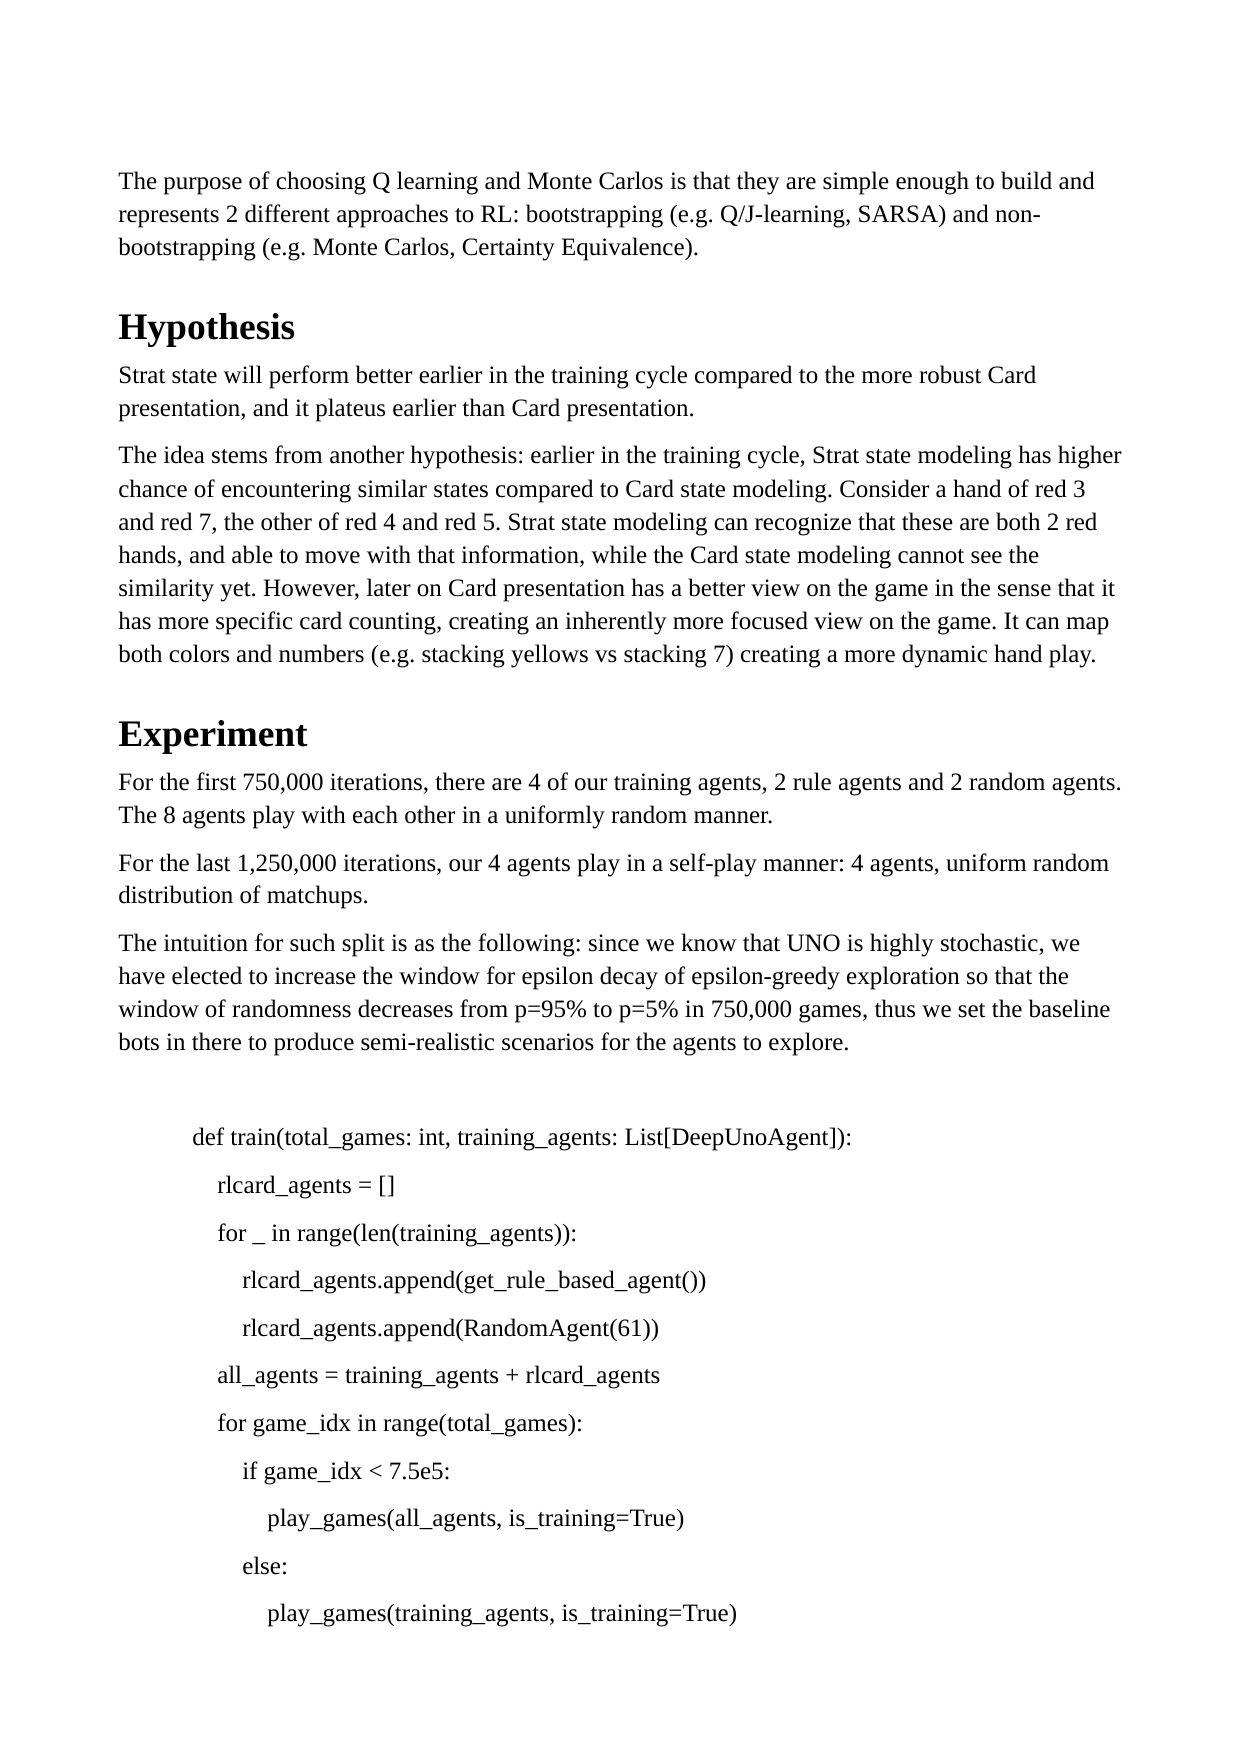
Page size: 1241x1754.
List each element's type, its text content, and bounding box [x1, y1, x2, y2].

text for game_idx in range(total_games): [118, 1408, 1122, 1437]
text The idea stems from another hypothesis: earlier in the training cycle, Strat state modeling has higher chance of encountering similar states compared to Card state modeling. Consider a hand of red 3 and red 7, the other of red 4 and red 5. Strat state modeling can recognize that these are both 2 red hands, and able to move with that information, while the Card state modeling cannot see the similarity yet. However, later on Card presentation has a better view on the game in the sense that it has more specific card counting, creating an inherently more focused view on the game. It can map both colors and numbers (e.g. stacking yellows vs stacking 7) creating a more dynamic hand play. [118, 441, 1122, 667]
text rlcard_agents.append(get_rule_based_agent()) [118, 1265, 1122, 1294]
text rlcard_agents.append(RandomAgent(61)) [118, 1313, 1122, 1342]
text def train(total_games: int, training_agents: List[DeepUnoAgent]): [118, 1122, 1122, 1151]
text The intuition for such split is as the following: since we know that UNO is highly stochastic, we have elected to increase the window for epsilon decay of epsilon-greedy exploration so that the window of randomness decreases from p=95% to p=5% in 750,000 games, thus we set the baseline bots in there to produce semi-realistic scenarios for the agents to explore. [118, 928, 1122, 1056]
text play_games(training_agents, is_training=True) [118, 1598, 1122, 1627]
text rlcard_agents = [] [118, 1170, 1122, 1199]
text if game_idx < 7.5e5: [118, 1456, 1122, 1484]
text For the first 750,000 iterations, there are 4 of our training agents, 2 rule agents and 2 random agents. The 8 agents play with each other in a uniformly random manner. [118, 767, 1122, 829]
text all_agents = training_agents + rlcard_agents [118, 1361, 1122, 1389]
text Strat state will perform better earlier in the training cycle compared to the more robust Card presentation, and it plateus earlier than Card presentation. [118, 360, 1122, 422]
text for _ in range(len(training_agents)): [118, 1218, 1122, 1246]
text play_games(all_agents, is_training=True) [118, 1503, 1122, 1532]
text else: [118, 1551, 1122, 1580]
subtitle Experiment [118, 711, 1122, 754]
text The purpose of choosing Q learning and Monte Carlos is that they are simple enough to build and represents 2 different approaches to RL: bootstrapping (e.g. Q/J-learning, SARSA) and non-bootstrapping (e.g. Monte Carlos, Certainty Equivalence). [118, 166, 1122, 261]
subtitle Hypothesis [118, 304, 1122, 347]
text For the last 1,250,000 iterations, our 4 agents play in a self-play manner: 4 agents, uniform random distribution of matchups. [118, 848, 1122, 909]
